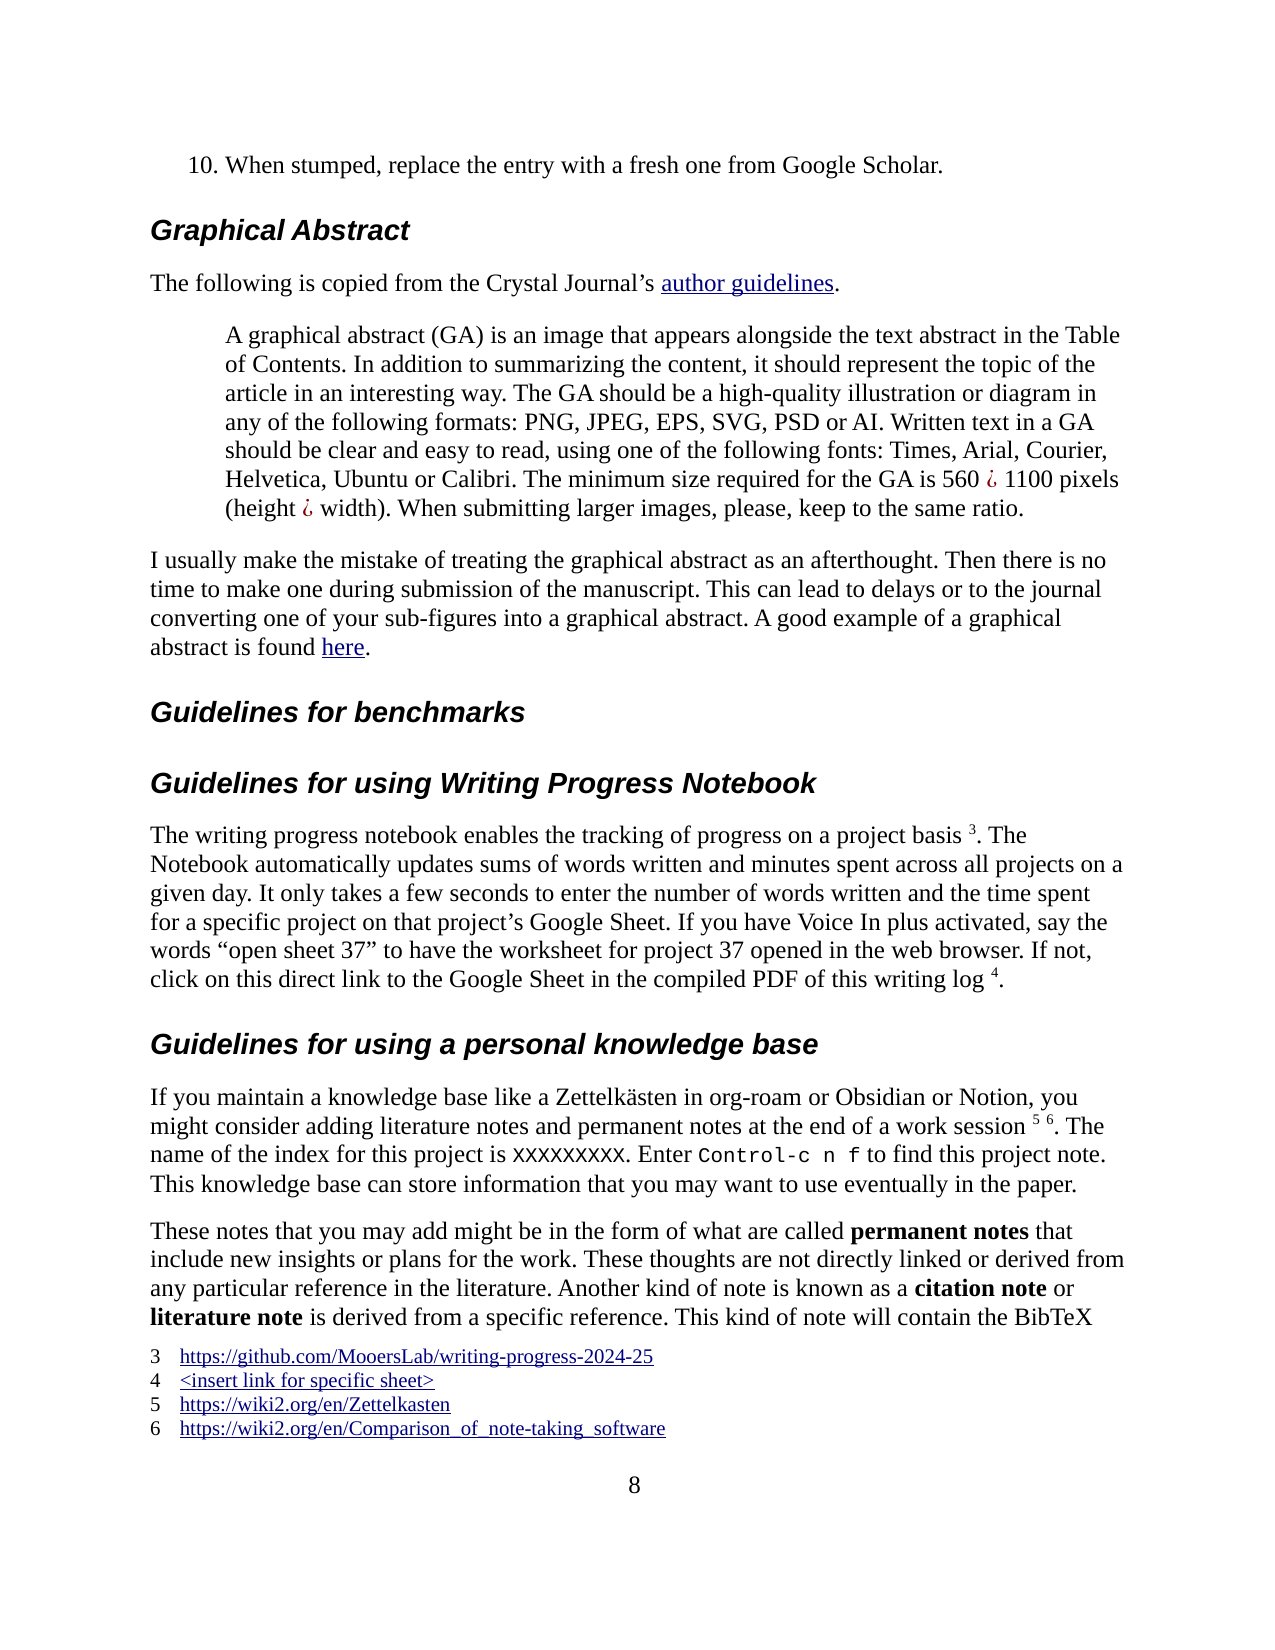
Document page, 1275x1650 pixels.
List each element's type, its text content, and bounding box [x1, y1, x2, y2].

text <insert link for specific sheet> [150, 1368, 1125, 1392]
text The following is copied from the Crystal Journal’s author guidelines. [150, 268, 1125, 296]
text https://github.com/MooersLab/writing-progress-2024-25 [150, 1344, 1125, 1368]
subtitle Guidelines for benchmarks [150, 694, 1125, 728]
text I usually make the mistake of treating the graphical abstract as an afterthought. Then there is no time to make one during submission of the manuscript. This can lead to delays or to the journal converting one of your sub-figures into a graphical abstract. A good example of a graphical abstract is found here. [150, 546, 1125, 661]
text https://wiki2.org/en/Comparison_of_note-taking_software [150, 1416, 1125, 1440]
text If you maintain a knowledge base like a Zettelkästen in org-roam or Obsidian or Notion, you might consider adding literature notes and permanent notes at the end of a work session . The name of the index for this project is XXXXXXXXX. Enter Control-c n f to find this project note. This knowledge base can store information that you may want to use eventually in the paper. [150, 1082, 1125, 1198]
subtitle Graphical Abstract [150, 213, 1125, 246]
subtitle Guidelines for using Writing Progress Notebook [150, 766, 1125, 799]
text https://wiki2.org/en/Zettelkasten [150, 1392, 1125, 1416]
text A graphical abstract (GA) is an image that appears alongside the text abstract in the Table of Contents. In addition to summarizing the content, it should represent the topic of the article in an interesting way. The GA should be a high-quality illustration or diagram in any of the following formats: PNG, JPEG, EPS, SVG, PSD or AI. Written text in a GA should be clear and easy to read, using one of the following fonts: Times, Arial, Courier, Helvetica, Ubuntu or Calibri. The minimum size required for the GA is 560 1100 pixels (height width). When submitting larger images, please, keep to the same ratio. [225, 320, 1125, 522]
subtitle Guidelines for using a personal knowledge base [150, 1027, 1125, 1061]
text The writing progress notebook enables the tracking of progress on a project basis . The Notebook automatically updates sums of words written and minutes spent across all projects on a given day. It only takes a few seconds to enter the number of words written and the time spent for a specific project on that project’s Google Sheet. If you have Voice In plus activated, say the words “open sheet 37” to have the worksheet for project 37 opened in the web browser. If not, click on this direct link to the Google Sheet in the compiled PDF of this writing log . [150, 821, 1125, 993]
text These notes that you may add might be in the form of what are called permanent notes that include new insights or plans for the work. These thoughts are not directly linked or derived from any particular reference in the literature. Another kind of note is known as a citation note or literature note is derived from a specific reference. This kind of note will contain the BibTeX [150, 1216, 1125, 1331]
list When stumped, replace the entry with a fresh one from Google Scholar. [187, 150, 1125, 179]
